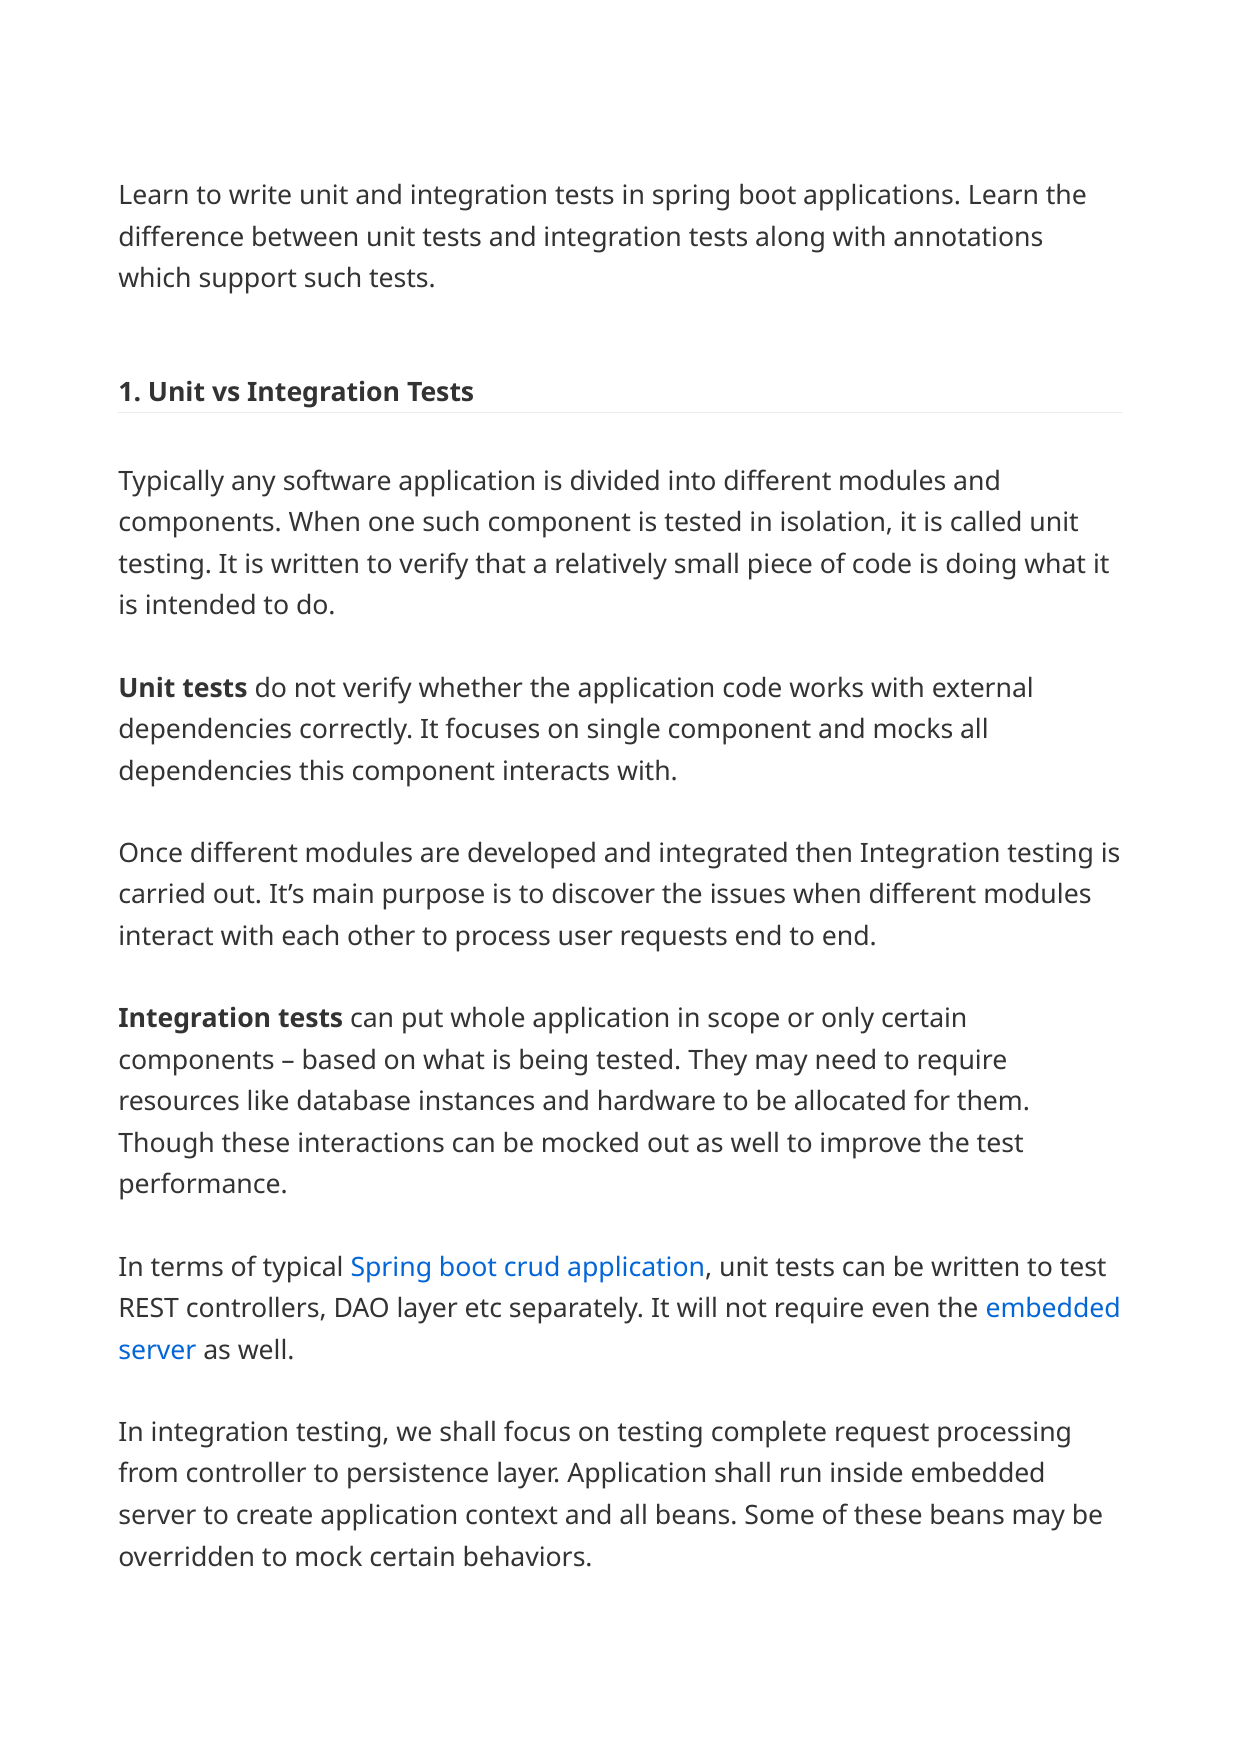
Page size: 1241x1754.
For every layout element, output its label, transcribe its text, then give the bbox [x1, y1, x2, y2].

text In terms of typical Spring boot crud application, unit tests can be written to test REST controllers, DAO layer etc separately. It will not require even the embedded server as well. [118, 1248, 1122, 1367]
text Unit tests do not verify whether the application code works with external dependencies correctly. It focuses on single component and mocks all dependencies this component interacts with. [118, 668, 1122, 788]
subtitle 1. Unit vs Integration Tests [118, 373, 1122, 412]
text In integration testing, we shall focus on testing complete request processing from controller to persistence layer. Application shall run inside embedded server to create application context and all beans. Some of these beans may be overridden to mock certain behaviors. [118, 1413, 1122, 1574]
text Once different modules are developed and integrated then Integration testing is carried out. It’s main purpose is to discover the issues when different modules interact with each other to process user requests end to end. [118, 834, 1122, 953]
text Learn to write unit and integration tests in spring boot applications. Learn the difference between unit tests and integration tests along with annotations which support such tests. [118, 176, 1122, 296]
text Typically any software application is divided into different modules and components. When one such component is tested in isolation, it is called unit testing. It is written to verify that a relatively small piece of code is doing what it is intended to do. [118, 462, 1122, 622]
text Integration tests can put whole application in scope or only certain components – based on what is being tested. They may need to require resources like database instances and hardware to be allocated for them. Though these interactions can be mocked out as well to improve the test performance. [118, 999, 1122, 1202]
